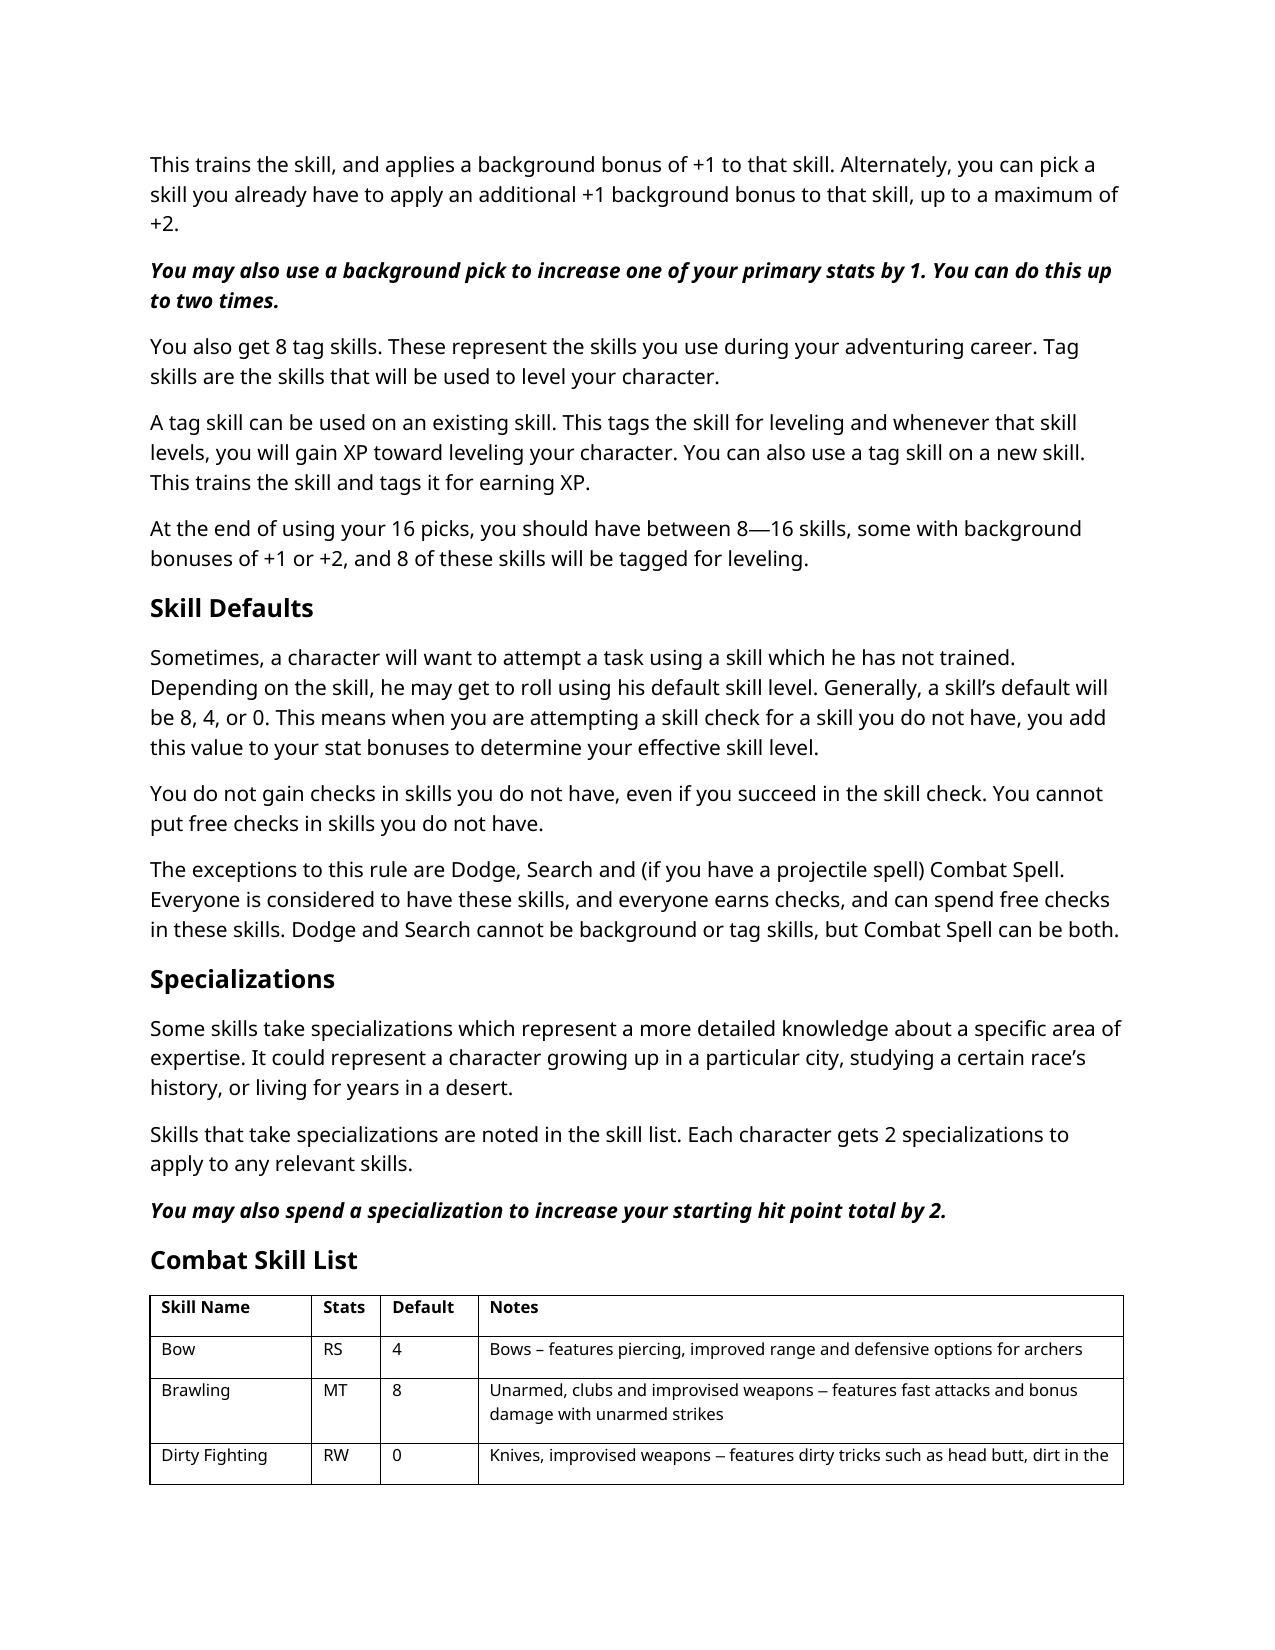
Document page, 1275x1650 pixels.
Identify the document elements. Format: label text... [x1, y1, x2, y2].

text Skill Defaults [150, 591, 1125, 625]
text Sometimes, a character will want to attempt a task using a skill which he has not trained. Depending on the skill, he may get to roll using his default skill level. Generally, a skill’s default will be 8, 4, or 0. This means when you are attempting a skill check for a skill you do not have, you add this value to your stat bonuses to determine your effective skill level. [150, 643, 1125, 761]
table_cell Bows – features piercing, improved range and defensive options for archers [479, 1337, 1123, 1378]
text Some skills take specializations which represent a more detailed knowledge about a specific area of expertise. It could represent a character growing up in a particular city, studying a certain race’s history, or living for years in a desert. [150, 1014, 1125, 1102]
table_cell 8 [381, 1379, 478, 1443]
text You do not gain checks in skills you do not have, even if you succeed in the skill check. You cannot put free checks in skills you do not have. [150, 779, 1125, 837]
table_cell RS [312, 1337, 380, 1378]
text A tag skill can be used on an existing skill. This tags the skill for leveling and whenever that skill levels, you will gain XP toward leveling your character. You can also use a tag skill on a new skill. This trains the skill and tags it for earning XP. [150, 408, 1125, 497]
table_cell Brawling [151, 1379, 311, 1443]
table_cell Knives, improvised weapons – features dirty tricks such as head butt, dirt in the [479, 1444, 1123, 1484]
table_header Default [381, 1296, 478, 1336]
table_cell Dirty Fighting [151, 1444, 311, 1484]
table_header Skill Name [151, 1296, 311, 1336]
table_header Notes [479, 1296, 1123, 1336]
table_cell Unarmed, clubs and improvised weapons – features fast attacks and bonus damage with unarmed strikes [479, 1379, 1123, 1443]
table_header Stats [312, 1296, 380, 1336]
text The exceptions to this rule are Dodge, Search and (if you have a projectile spell) Combat Spell. Everyone is considered to have these skills, and everyone earns checks, and can spend free checks in these skills. Dodge and Search cannot be background or tag skills, but Combat Spell can be both. [150, 855, 1125, 943]
text Combat Skill List [150, 1242, 1125, 1277]
text At the end of using your 16 picks, you should have between 8—16 skills, some with background bonuses of +1 or +2, and 8 of these skills will be tagged for leveling. [150, 514, 1125, 573]
table_cell 4 [381, 1337, 478, 1378]
table_cell 0 [381, 1444, 478, 1484]
table_cell RW [312, 1444, 380, 1484]
text You also get 8 tag skills. These represent the skills you use during your adventuring career. Tag skills are the skills that will be used to level your character. [150, 332, 1125, 391]
text This trains the skill, and applies a background bonus of +1 to that skill. Alternately, you can pick a skill you already have to apply an additional +1 background bonus to that skill, up to a maximum of +2. [150, 150, 1125, 238]
text You may also spend a specialization to increase your starting hit point total by 2. [150, 1196, 1125, 1224]
text Skills that take specializations are noted in the skill list. Each character gets 2 specializations to apply to any relevant skills. [150, 1120, 1125, 1178]
table_cell Bow [151, 1337, 311, 1378]
table_cell MT [312, 1379, 380, 1443]
text You may also use a background pick to increase one of your primary stats by 1. You can do this up to two times. [150, 256, 1125, 314]
text Specializations [150, 961, 1125, 995]
